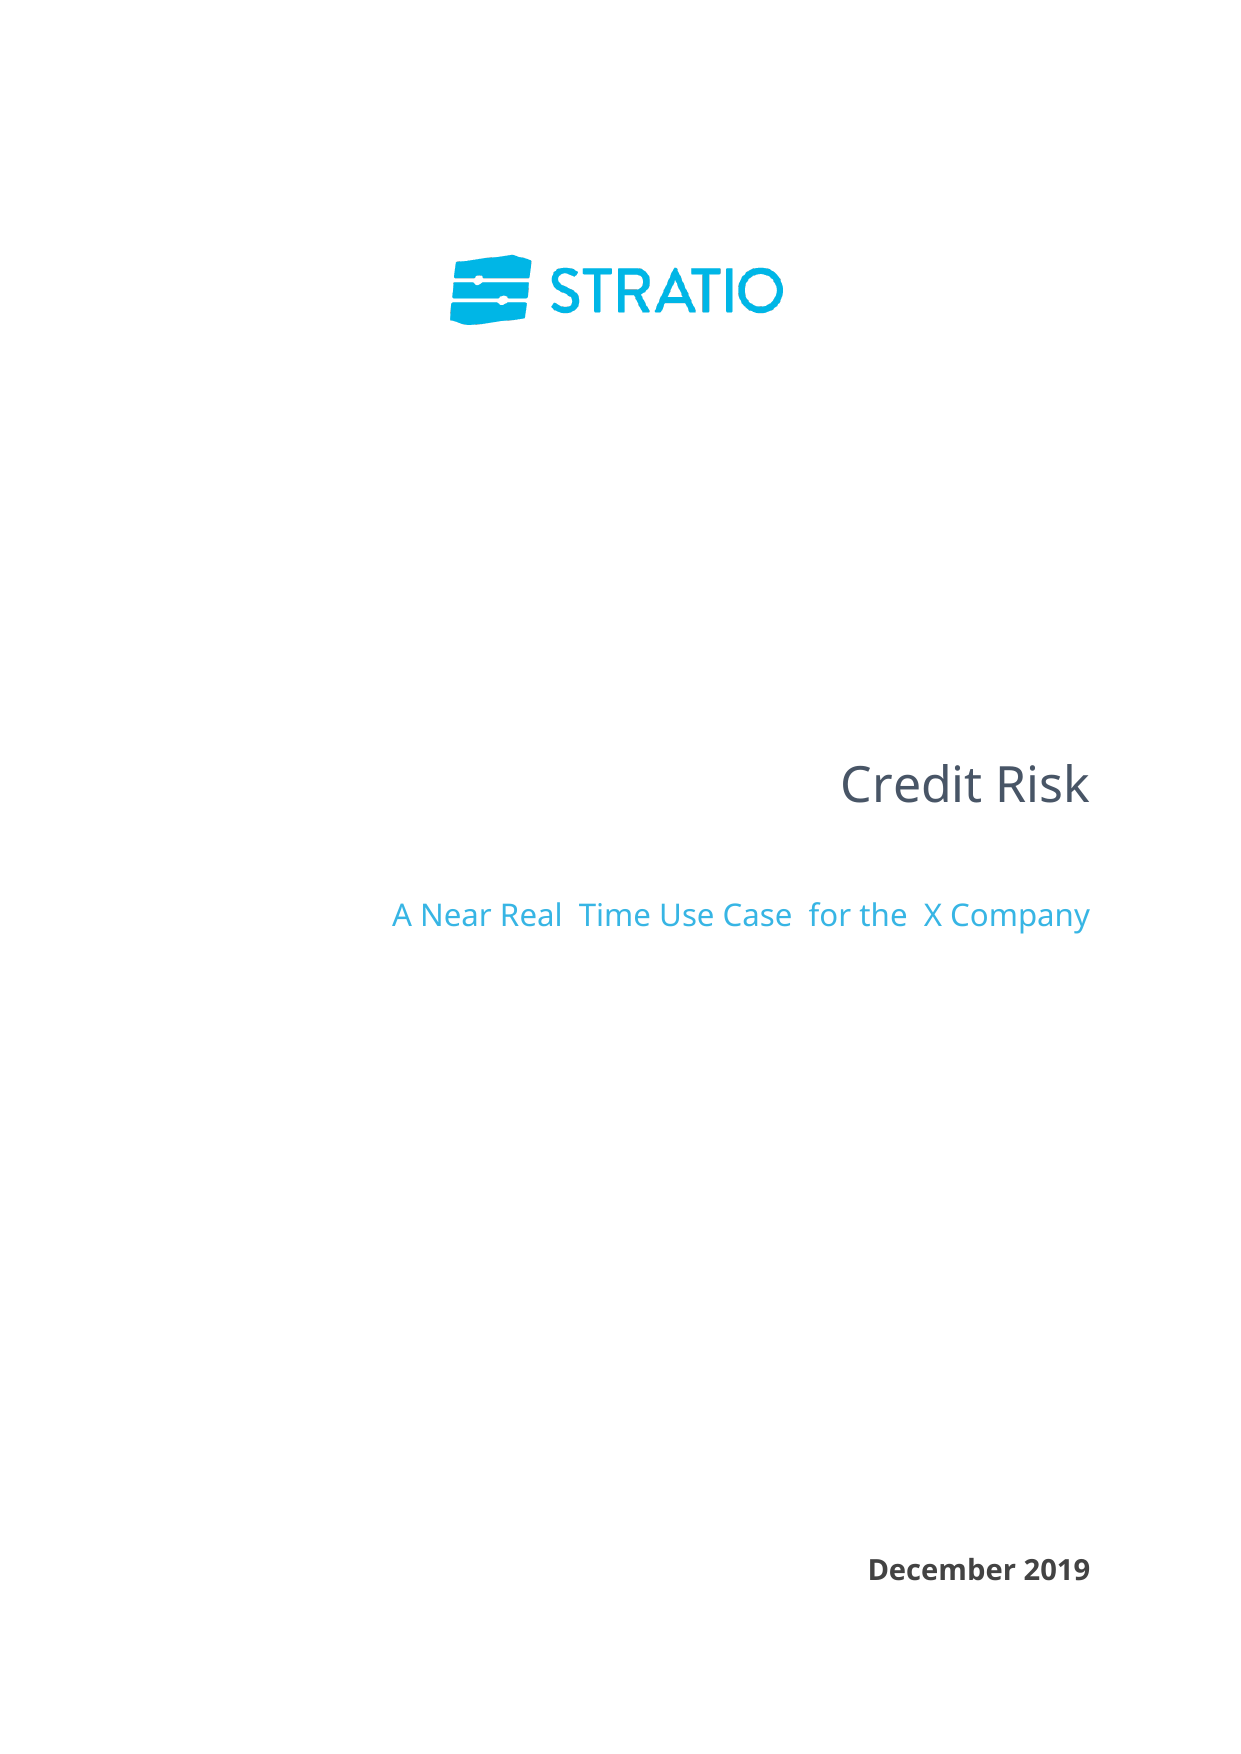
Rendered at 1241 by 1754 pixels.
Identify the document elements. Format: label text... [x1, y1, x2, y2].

subtitle A Near Real Time Use Case for the X Company [150, 893, 1090, 936]
picture [439, 247, 801, 327]
text December 2019 [165, 1549, 1090, 1589]
title Credit Risk [187, 749, 1090, 817]
